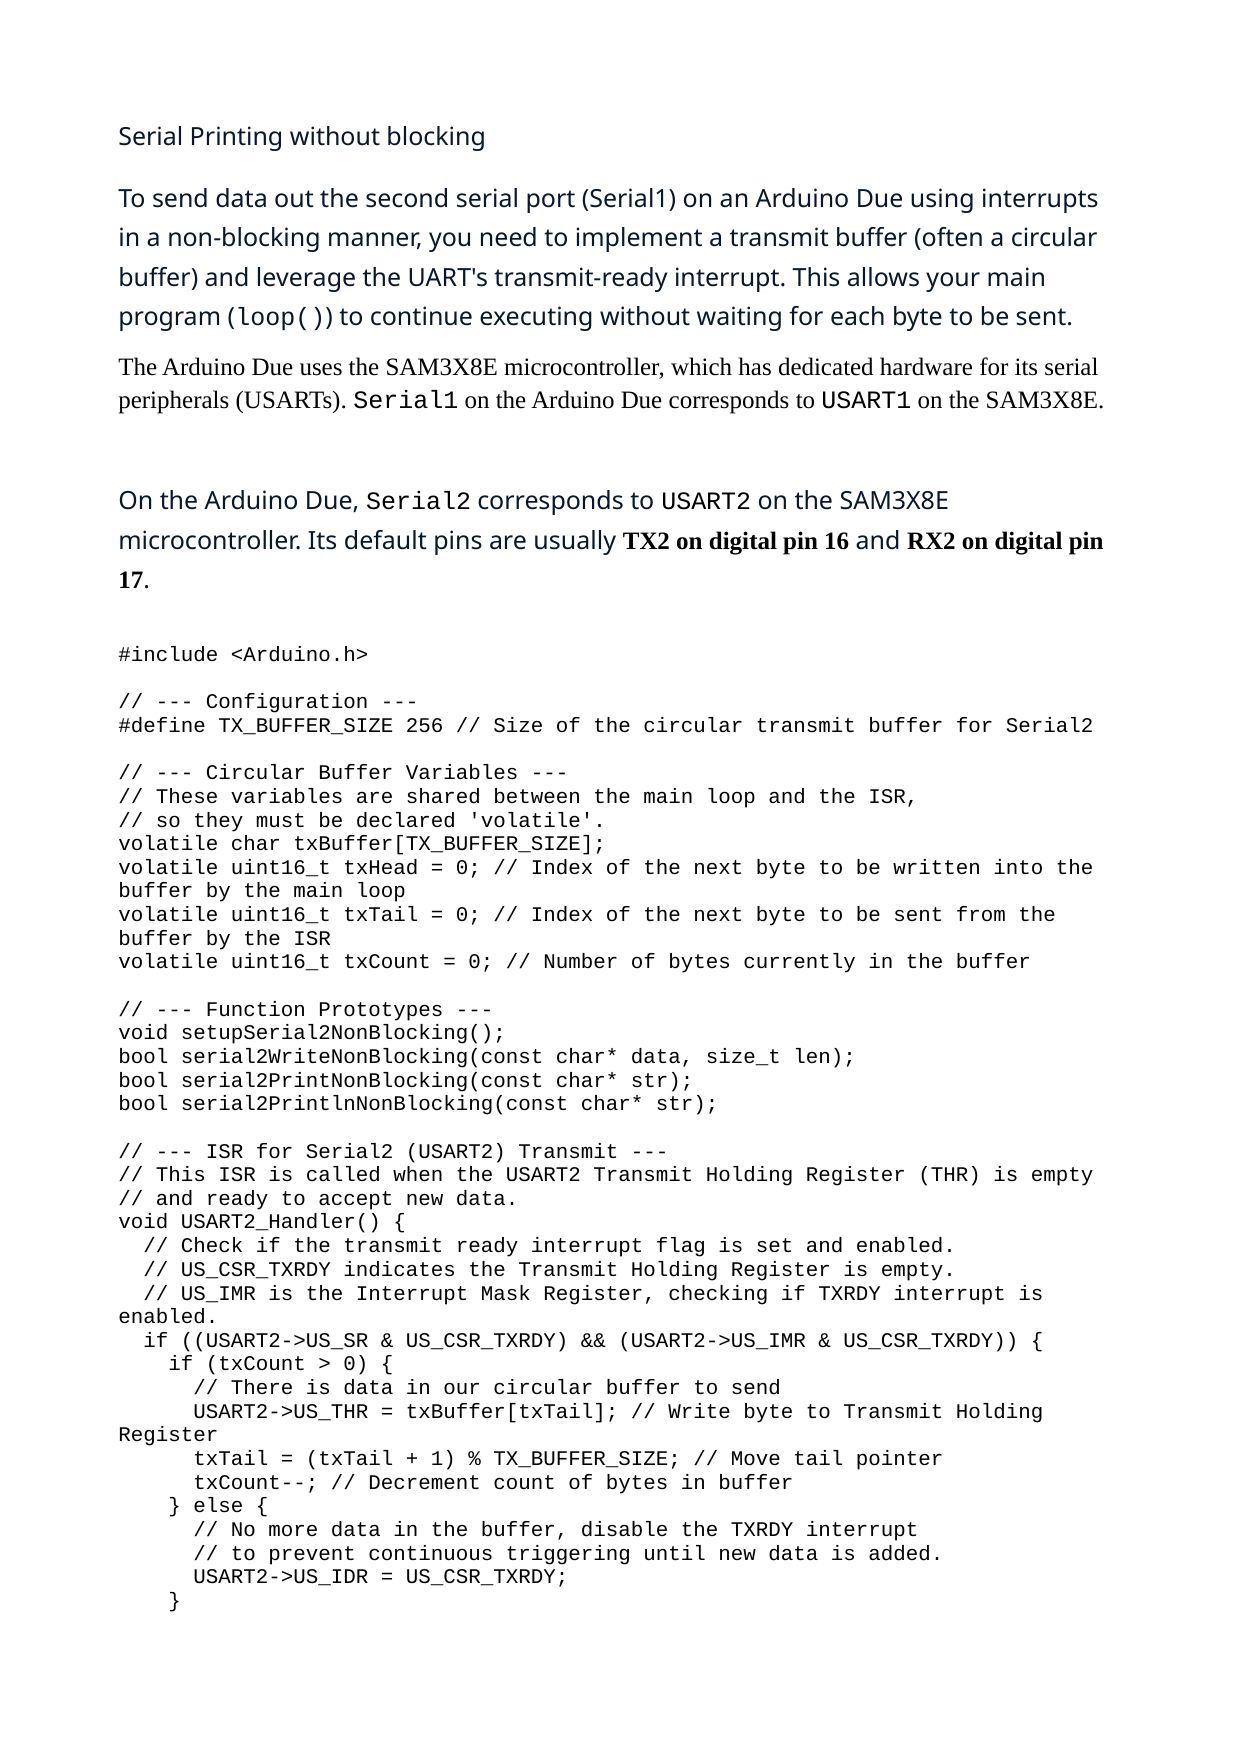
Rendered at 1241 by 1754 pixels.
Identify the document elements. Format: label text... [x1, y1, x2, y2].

text // No more data in the buffer, disable the TXRDY interrupt [118, 1519, 1122, 1543]
text txTail = (txTail + 1) % TX_BUFFER_SIZE; // Move tail pointer [118, 1448, 1122, 1472]
text void setupSerial2NonBlocking(); [118, 1022, 1122, 1046]
text bool serial2WriteNonBlocking(const char* data, size_t len); [118, 1046, 1122, 1070]
text // These variables are shared between the main loop and the ISR, [118, 786, 1122, 809]
text volatile char txBuffer[TX_BUFFER_SIZE]; [118, 833, 1122, 857]
text // This ISR is called when the USART2 Transmit Holding Register (THR) is empty [118, 1164, 1122, 1188]
text USART2->US_THR = txBuffer[txTail]; // Write byte to Transmit Holding Register [118, 1401, 1122, 1448]
text // --- ISR for Serial2 (USART2) Transmit --- [118, 1141, 1122, 1164]
text if ((USART2->US_SR & US_CSR_TXRDY) && (USART2->US_IMR & US_CSR_TXRDY)) { [118, 1330, 1122, 1353]
text volatile uint16_t txTail = 0; // Index of the next byte to be sent from the buffer by the ISR [118, 904, 1122, 951]
text void USART2_Handler() { [118, 1212, 1122, 1235]
text #include <Arduino.h> [118, 644, 1122, 668]
text // --- Function Prototypes --- [118, 999, 1122, 1022]
text // There is data in our circular buffer to send [118, 1377, 1122, 1401]
text // --- Circular Buffer Variables --- [118, 762, 1122, 786]
text volatile uint16_t txCount = 0; // Number of bytes currently in the buffer [118, 951, 1122, 975]
text // to prevent continuous triggering until new data is added. [118, 1543, 1122, 1566]
text } [118, 1590, 1122, 1613]
text #define TX_BUFFER_SIZE 256 // Size of the circular transmit buffer for Serial2 [118, 715, 1122, 739]
text } else { [118, 1495, 1122, 1519]
text txCount--; // Decrement count of bytes in buffer [118, 1472, 1122, 1495]
text // Check if the transmit ready interrupt flag is set and enabled. [118, 1235, 1122, 1259]
text // and ready to accept new data. [118, 1188, 1122, 1212]
text // US_CSR_TXRDY indicates the Transmit Holding Register is empty. [118, 1259, 1122, 1282]
text bool serial2PrintNonBlocking(const char* str); [118, 1070, 1122, 1093]
text Serial Printing without blocking [118, 118, 1122, 152]
text To send data out the second serial port (Serial1) on an Arduino Due using interrupts in a non-blocking manner, you need to implement a transmit buffer (often a circular buffer) and leverage the UART's transmit-ready interrupt. This allows your main program (loop()) to continue executing without waiting for each byte to be sent. [118, 181, 1122, 333]
text On the Arduino Due, Serial2 corresponds to USART2 on the SAM3X8E microcontroller. Its default pins are usually TX2 on digital pin 16 and RX2 on digital pin 17. [118, 483, 1122, 596]
text if (txCount > 0) { [118, 1353, 1122, 1377]
text The Arduino Due uses the SAM3X8E microcontroller, which has dedicated hardware for its serial peripherals (USARTs). Serial1 on the Arduino Due corresponds to USART1 on the SAM3X8E. [118, 352, 1122, 416]
text bool serial2PrintlnNonBlocking(const char* str); [118, 1093, 1122, 1117]
text // --- Configuration --- [118, 691, 1122, 715]
text volatile uint16_t txHead = 0; // Index of the next byte to be written into the buffer by the main loop [118, 857, 1122, 904]
text // US_IMR is the Interrupt Mask Register, checking if TXRDY interrupt is enabled. [118, 1282, 1122, 1330]
text // so they must be declared 'volatile'. [118, 809, 1122, 833]
text USART2->US_IDR = US_CSR_TXRDY; [118, 1566, 1122, 1590]
